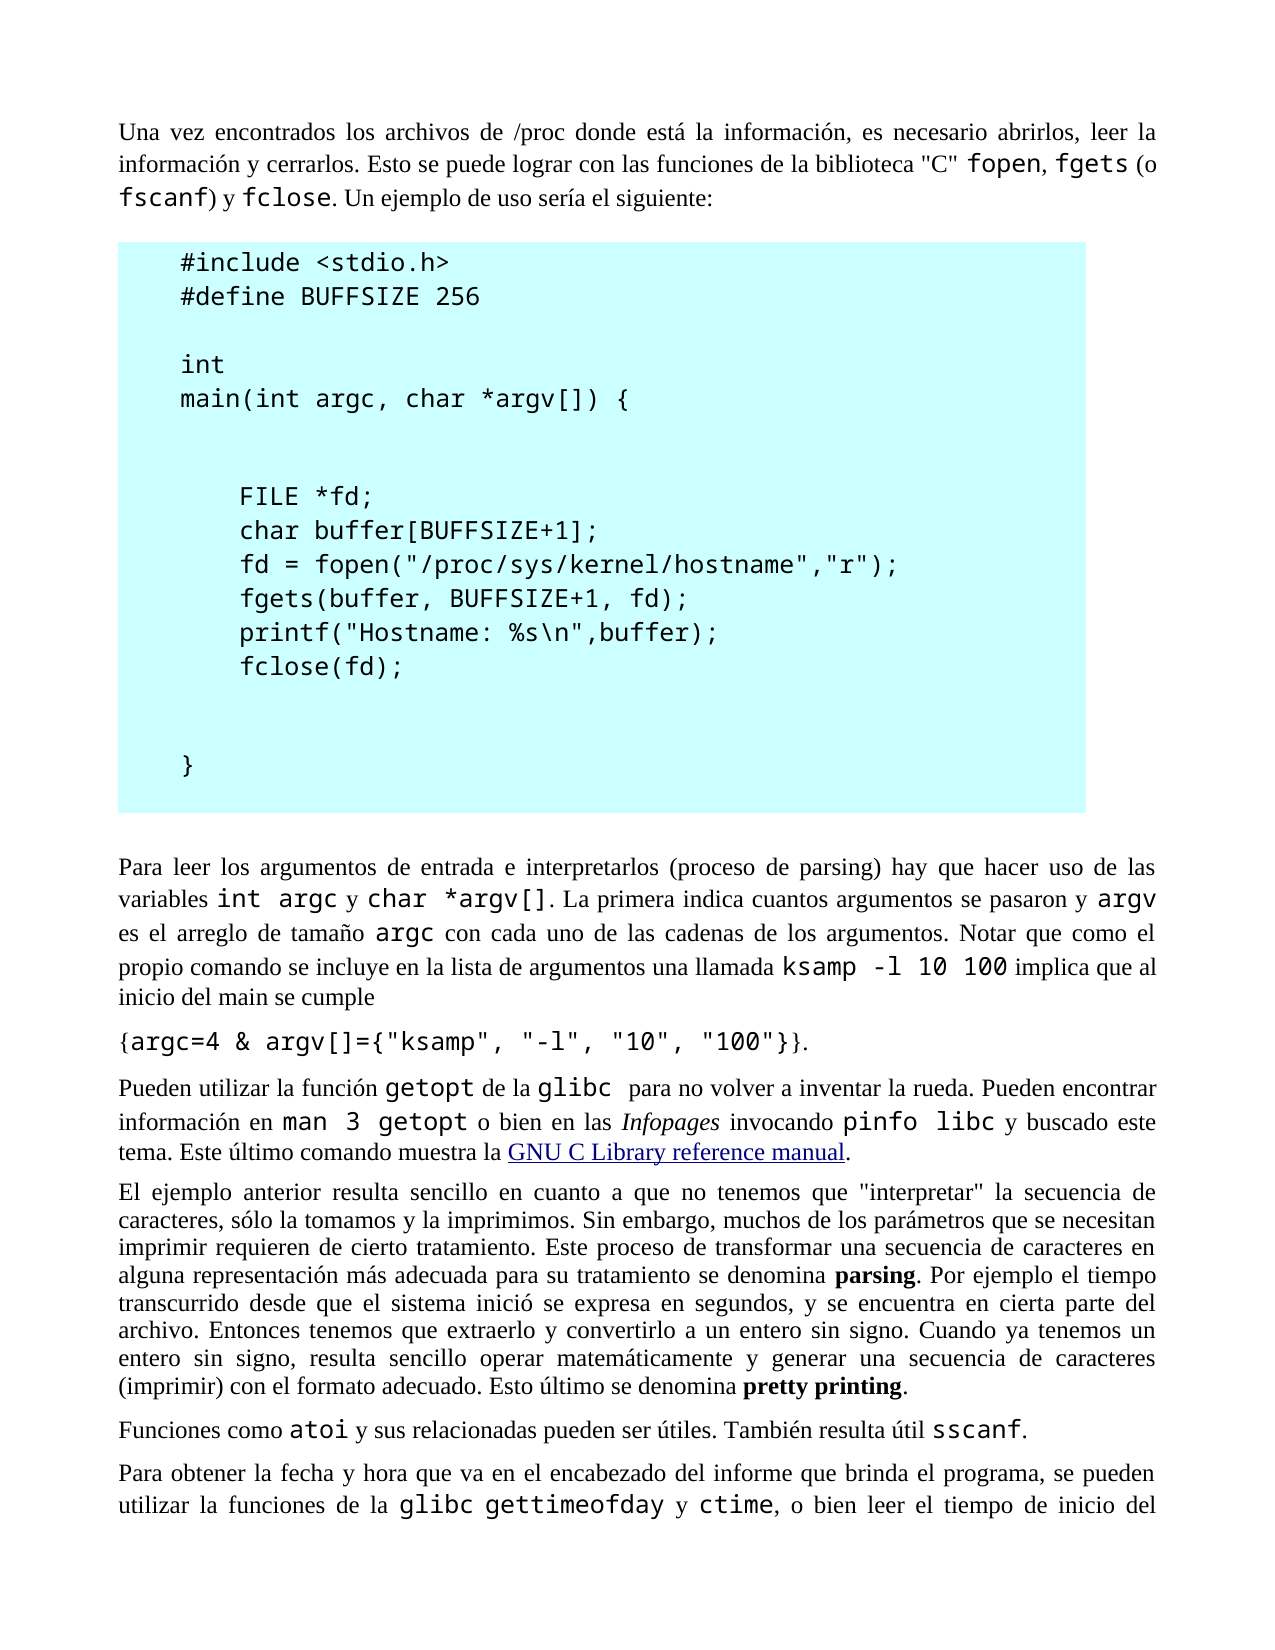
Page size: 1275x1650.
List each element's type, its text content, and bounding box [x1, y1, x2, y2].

text Para leer los argumentos de entrada e interpretarlos (proceso de parsing) hay que hacer uso de las variables int argc y char *argv[]. La primera indica cuantos argumentos se pasaron y argv es el arreglo de tamaño argc con cada uno de las cadenas de los argumentos. Notar que como el propio comando se incluye en la lista de argumentos una llamada ksamp -l 10 100 implica que al inicio del main se cumple [118, 853, 1157, 1011]
text {argc=4 & argv[]={"ksamp", "-l", "10", "100"}}. [118, 1023, 1157, 1057]
text El ejemplo anterior resulta sencillo en cuanto a que no tenemos que "interpretar" la secuencia de caracteres, sólo la tomamos y la imprimimos. Sin embargo, muchos de los parámetros que se necesitan imprimir requieren de cierto tratamiento. Este proceso de transformar una secuencia de caracteres en alguna representación más adecuada para su tratamiento se denomina parsing. Por ejemplo el tiempo transcurrido desde que el sistema inició se expresa en segundos, y se encuentra en cierta parte del archivo. Entonces tenemos que extraerlo y convertirlo a un entero sin signo. Cuando ya tenemos un entero sin signo, resulta sencillo operar matemáticamente y generar una secuencia de caracteres (imprimir) con el formato adecuado. Esto último se denomina pretty printing. [118, 1178, 1157, 1400]
text Funciones como atoi y sus relacionadas pueden ser útiles. También resulta útil sscanf. [118, 1412, 1157, 1446]
table_header #include <stdio.h> #define BUFFSIZE 256 int main(int argc, char *argv[]) { FILE *fd; char buffer[BUFFSIZE+1]; fd = fopen("/proc/sys/kernel/hostname","r"); fgets(buffer, BUFFSIZE+1, fd); printf("Hostname: %s\n",buffer); fclose(fd); } [118, 242, 1086, 813]
text Para obtener la fecha y hora que va en el encabezado del informe que brinda el programa, se pueden utilizar la funciones de la glibc gettimeofday y ctime, o bien leer el tiempo de inicio del [118, 1459, 1157, 1521]
text Una vez encontrados los archivos de /proc donde está la información, es necesario abrirlos, leer la información y cerrarlos. Esto se puede lograr con las funciones de la biblioteca "C" fopen, fgets (o fscanf) y fclose. Un ejemplo de uso sería el siguiente: [118, 118, 1157, 214]
text Pueden utilizar la función getopt de la glibc para no volver a inventar la rueda. Pueden encontrar información en man 3 getopt o bien en las Infopages invocando pinfo libc y buscado este tema. Este último comando muestra la GNU C Library reference manual. [118, 1070, 1157, 1166]
